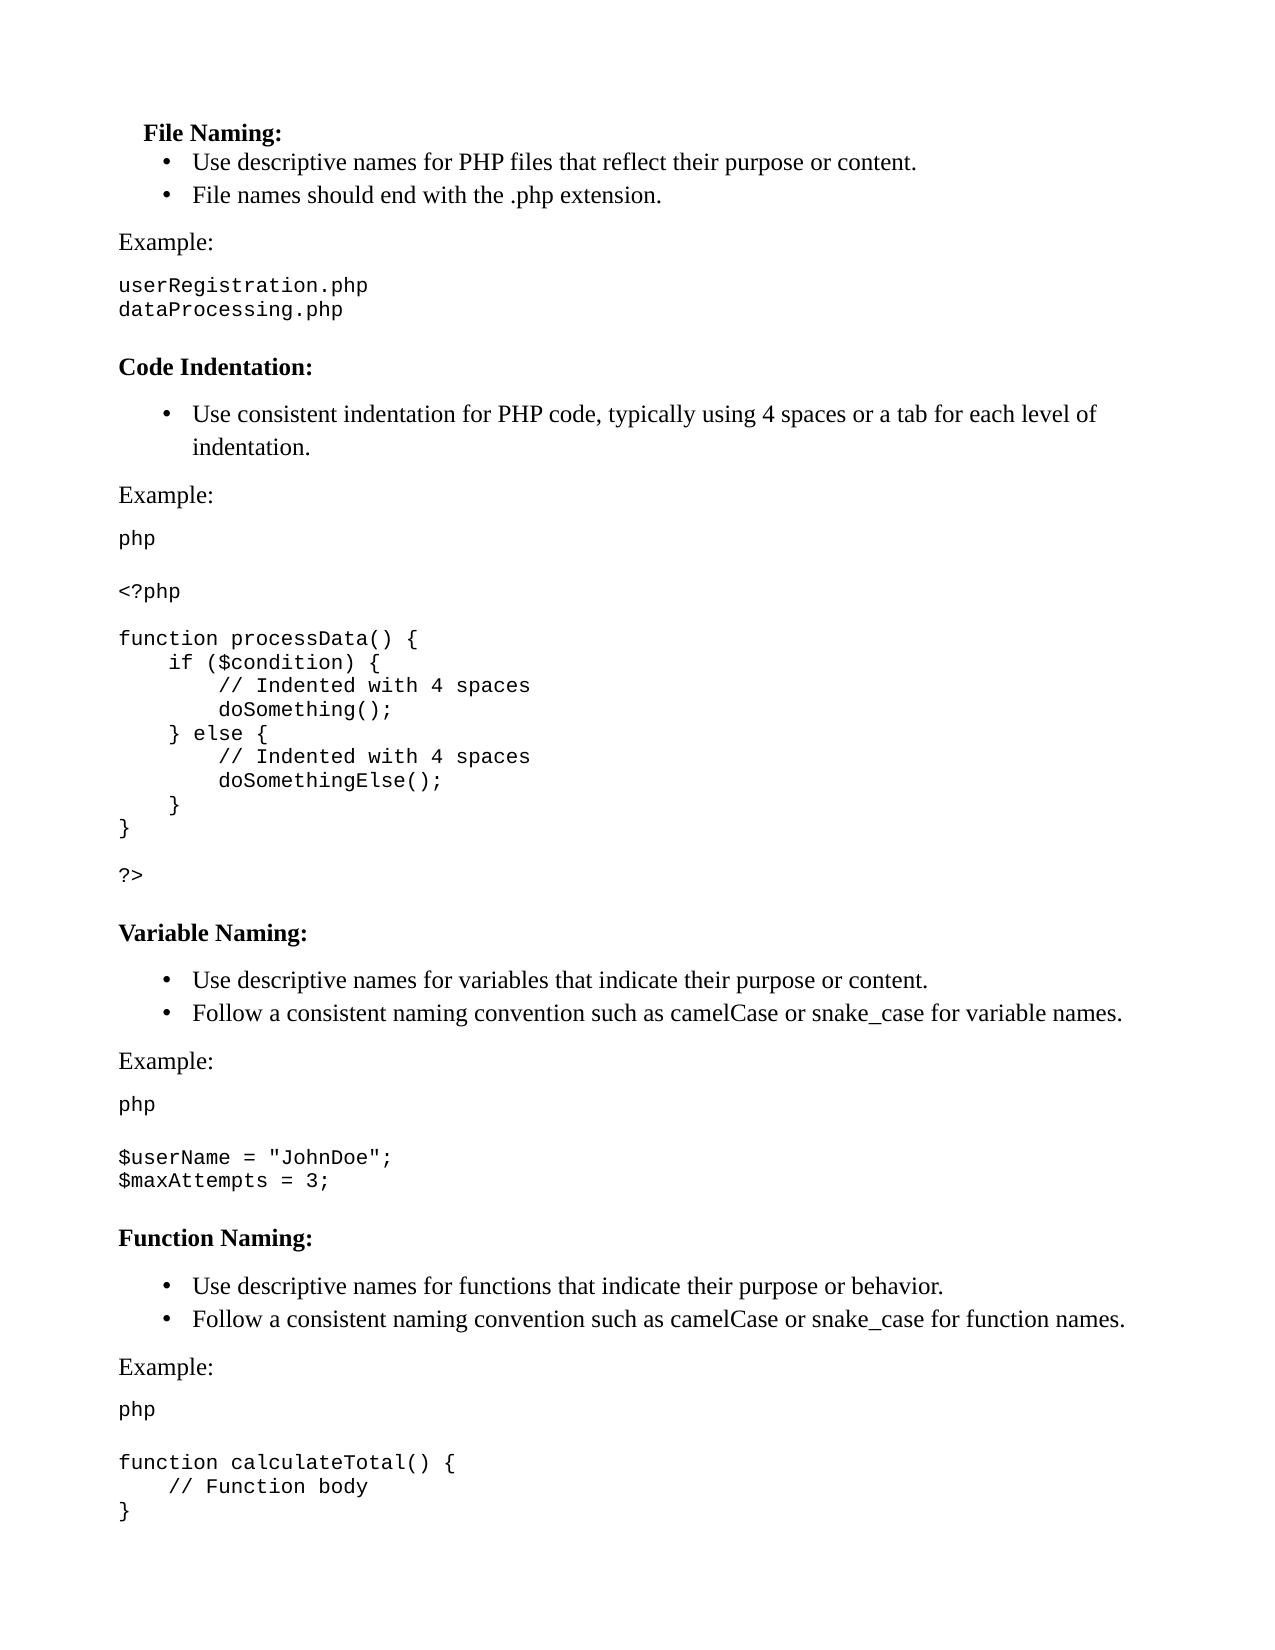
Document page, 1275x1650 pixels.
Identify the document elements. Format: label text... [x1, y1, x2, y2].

text Example: [118, 1352, 1157, 1380]
list File names should end with the .php extension. [162, 180, 1157, 209]
text Code Indentation: [118, 352, 1157, 381]
list Follow a consistent naming convention such as camelCase or snake_case for variable names. [162, 998, 1157, 1027]
list Follow a consistent naming convention such as camelCase or snake_case for function names. [162, 1304, 1157, 1333]
text dataProcessing.php [118, 299, 1157, 322]
text doSomething(); [118, 699, 1157, 723]
text doSomethingElse(); [118, 770, 1157, 794]
text // Indented with 4 spaces [118, 675, 1157, 699]
list Use consistent indentation for PHP code, typically using 4 spaces or a tab for each level of indentation. [162, 399, 1157, 461]
text } else { [118, 723, 1157, 746]
text function calculateTotal() { [118, 1452, 1157, 1476]
text function processData() { [118, 628, 1157, 652]
text Example: [118, 480, 1157, 509]
list Use descriptive names for PHP files that reflect their purpose or content. [162, 147, 1157, 176]
text php [118, 1093, 1157, 1117]
text $maxAttempts = 3; [118, 1170, 1157, 1194]
text Example: [118, 227, 1157, 256]
text if ($condition) { [118, 652, 1157, 675]
text <?php [118, 581, 1157, 604]
text php [118, 528, 1157, 551]
text userRegistration.php [118, 275, 1157, 299]
text } [118, 794, 1157, 817]
text Variable Naming: [118, 918, 1157, 946]
text Example: [118, 1046, 1157, 1075]
text // Indented with 4 spaces [118, 746, 1157, 770]
text } [118, 817, 1157, 841]
text $userName = "JohnDoe"; [118, 1147, 1157, 1170]
text ?> [118, 864, 1157, 888]
text Function Naming: [118, 1223, 1157, 1252]
list Use descriptive names for functions that indicate their purpose or behavior. [162, 1271, 1157, 1300]
list Use descriptive names for variables that indicate their purpose or content. [162, 965, 1157, 994]
text File Naming: [118, 118, 1157, 147]
text } [118, 1500, 1157, 1523]
text // Function body [118, 1476, 1157, 1500]
text php [118, 1399, 1157, 1423]
